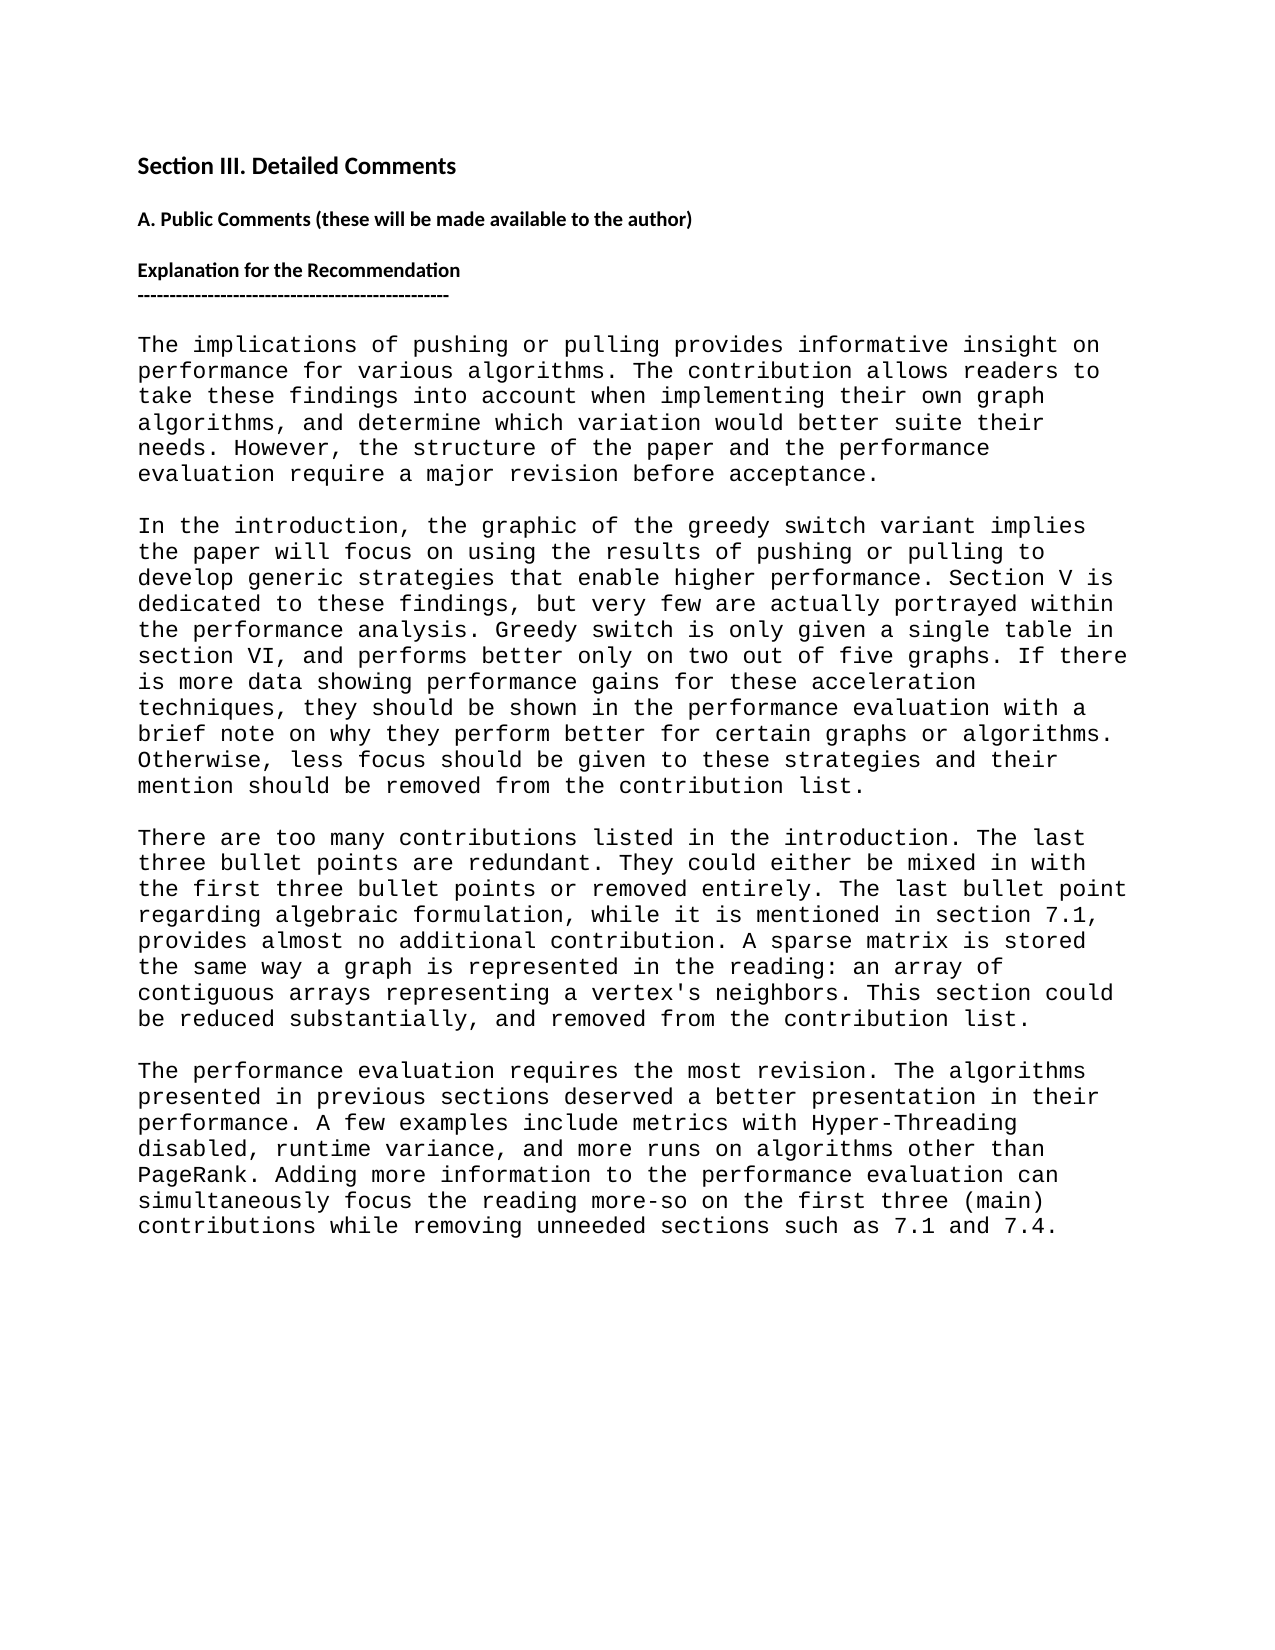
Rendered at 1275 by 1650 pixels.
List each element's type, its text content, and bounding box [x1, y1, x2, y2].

text The performance evaluation requires the most revision. The algorithms presented in previous sections deserved a better presentation in their performance. A few examples include metrics with Hyper-Threading disabled, runtime variance, and more runs on algorithms other than PageRank. Adding more information to the performance evaluation can simultaneously focus the reading more-so on the first three (main) contributions while removing unneeded sections such as 7.1 and 7.4. [137, 1059, 1138, 1241]
text Section III. Detailed Comments [137, 150, 1138, 181]
text ------------------------------------------------- [137, 282, 1138, 308]
text The implications of pushing or pulling provides informative insight on performance for various algorithms. The contribution allows readers to take these findings into account when implementing their own graph algorithms, and determine which variation would better suite their needs. However, the structure of the paper and the performance evaluation require a major revision before acceptance. [137, 333, 1138, 489]
text In the introduction, the graphic of the greedy switch variant implies the paper will focus on using the results of pushing or pulling to develop generic strategies that enable higher performance. Section V is dedicated to these findings, but very few are actually portrayed within the performance analysis. Greedy switch is only given a single table in section VI, and performs better only on two out of five graphs. If there is more data showing performance gains for these acceleration techniques, they should be shown in the performance evaluation with a brief note on why they perform better for certain graphs or algorithms. Otherwise, less focus should be given to these strategies and their mention should be removed from the contribution list. [137, 514, 1138, 800]
text Explanation for the Recommendation [137, 257, 1138, 282]
text A. Public Comments (these will be made available to the author) [137, 206, 1138, 231]
text There are too many contributions listed in the introduction. The last three bullet points are redundant. They could either be mixed in with the first three bullet points or removed entirely. The last bullet point regarding algebraic formulation, while it is mentioned in section 7.1, provides almost no additional contribution. A sparse matrix is stored the same way a graph is represented in the reading: an array of contiguous arrays representing a vertex's neighbors. This section could be reduced substantially, and removed from the contribution list. [137, 826, 1138, 1033]
